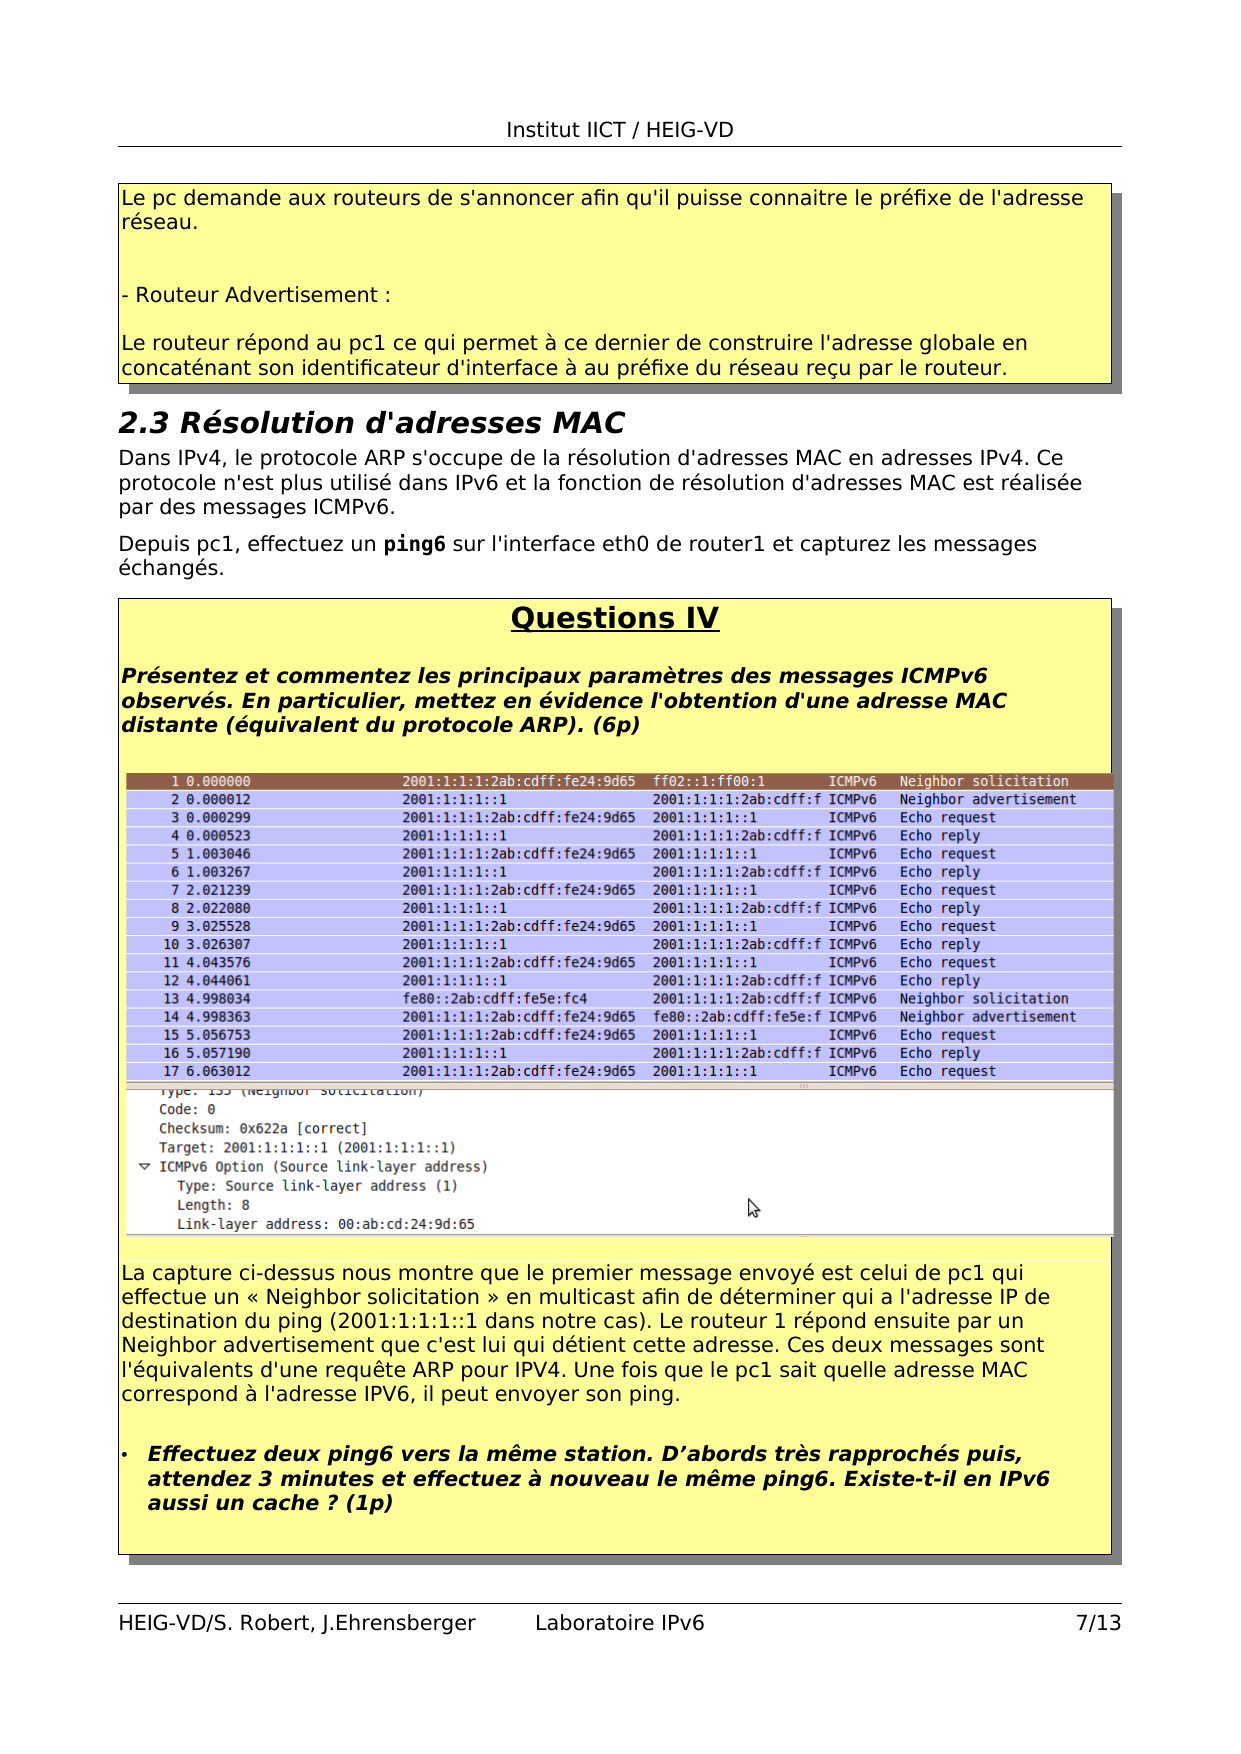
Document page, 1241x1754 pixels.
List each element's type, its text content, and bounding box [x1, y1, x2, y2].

text Présentez et commentez les principaux paramètres des messages ICMPv6 observés. En particulier, mettez en évidence l'obtention d'une adresse MAC distante (équivalent du protocole ARP). (6p) [119, 662, 1111, 737]
text Dans IPv4, le protocole ARP s'occupe de la résolution d'adresses MAC en adresses IPv4. Ce protocole n'est plus utilisé dans IPv6 et la fonction de résolution d'adresses MAC est réalisée par des messages ICMPv6. [118, 446, 1122, 519]
subtitle Résolution d'adresses MAC [118, 406, 1122, 440]
picture [126, 773, 1114, 1237]
text Le routeur répond au pc1 ce qui permet à ce dernier de construire l'adresse globale en concaténant son identificateur d'interface à au préfixe du réseau reçu par le routeur. [119, 328, 1111, 383]
text Le pc demande aux routeurs de s'annoncer afin qu'il puisse connaitre le préfixe de l'adresse réseau. [119, 184, 1111, 231]
text La capture ci-dessus nous montre que le premier message envoyé est celui de pc1 qui effectue un « Neighbor solicitation » en multicast afin de déterminer qui a l'adresse IP de destination du ping (2001:1:1:1::1 dans notre cas). Le routeur 1 répond ensuite par un Neighbor advertisement que c'est lui qui détient cette adresse. Ces deux messages sont l'équivalents d'une requête ARP pour IPV4. Une fois que le pc1 sait quelle adresse MAC correspond à l'adresse IPV6, il peut envoyer son ping. [119, 1258, 1111, 1403]
text Depuis pc1, effectuez un ping6 sur l'interface eth0 de router1 et capturez les messages échangés. [118, 532, 1122, 580]
list Effectuez deux ping6 vers la même station. D’abords très rapprochés puis, attendez 3 minutes et effectuez à nouveau le même ping6. Existe-t-il en IPv6 aussi un cache ? (1p) [119, 1439, 1111, 1515]
subtitle Questions IV [119, 599, 1111, 635]
text - Routeur Advertisement : [119, 280, 1111, 304]
